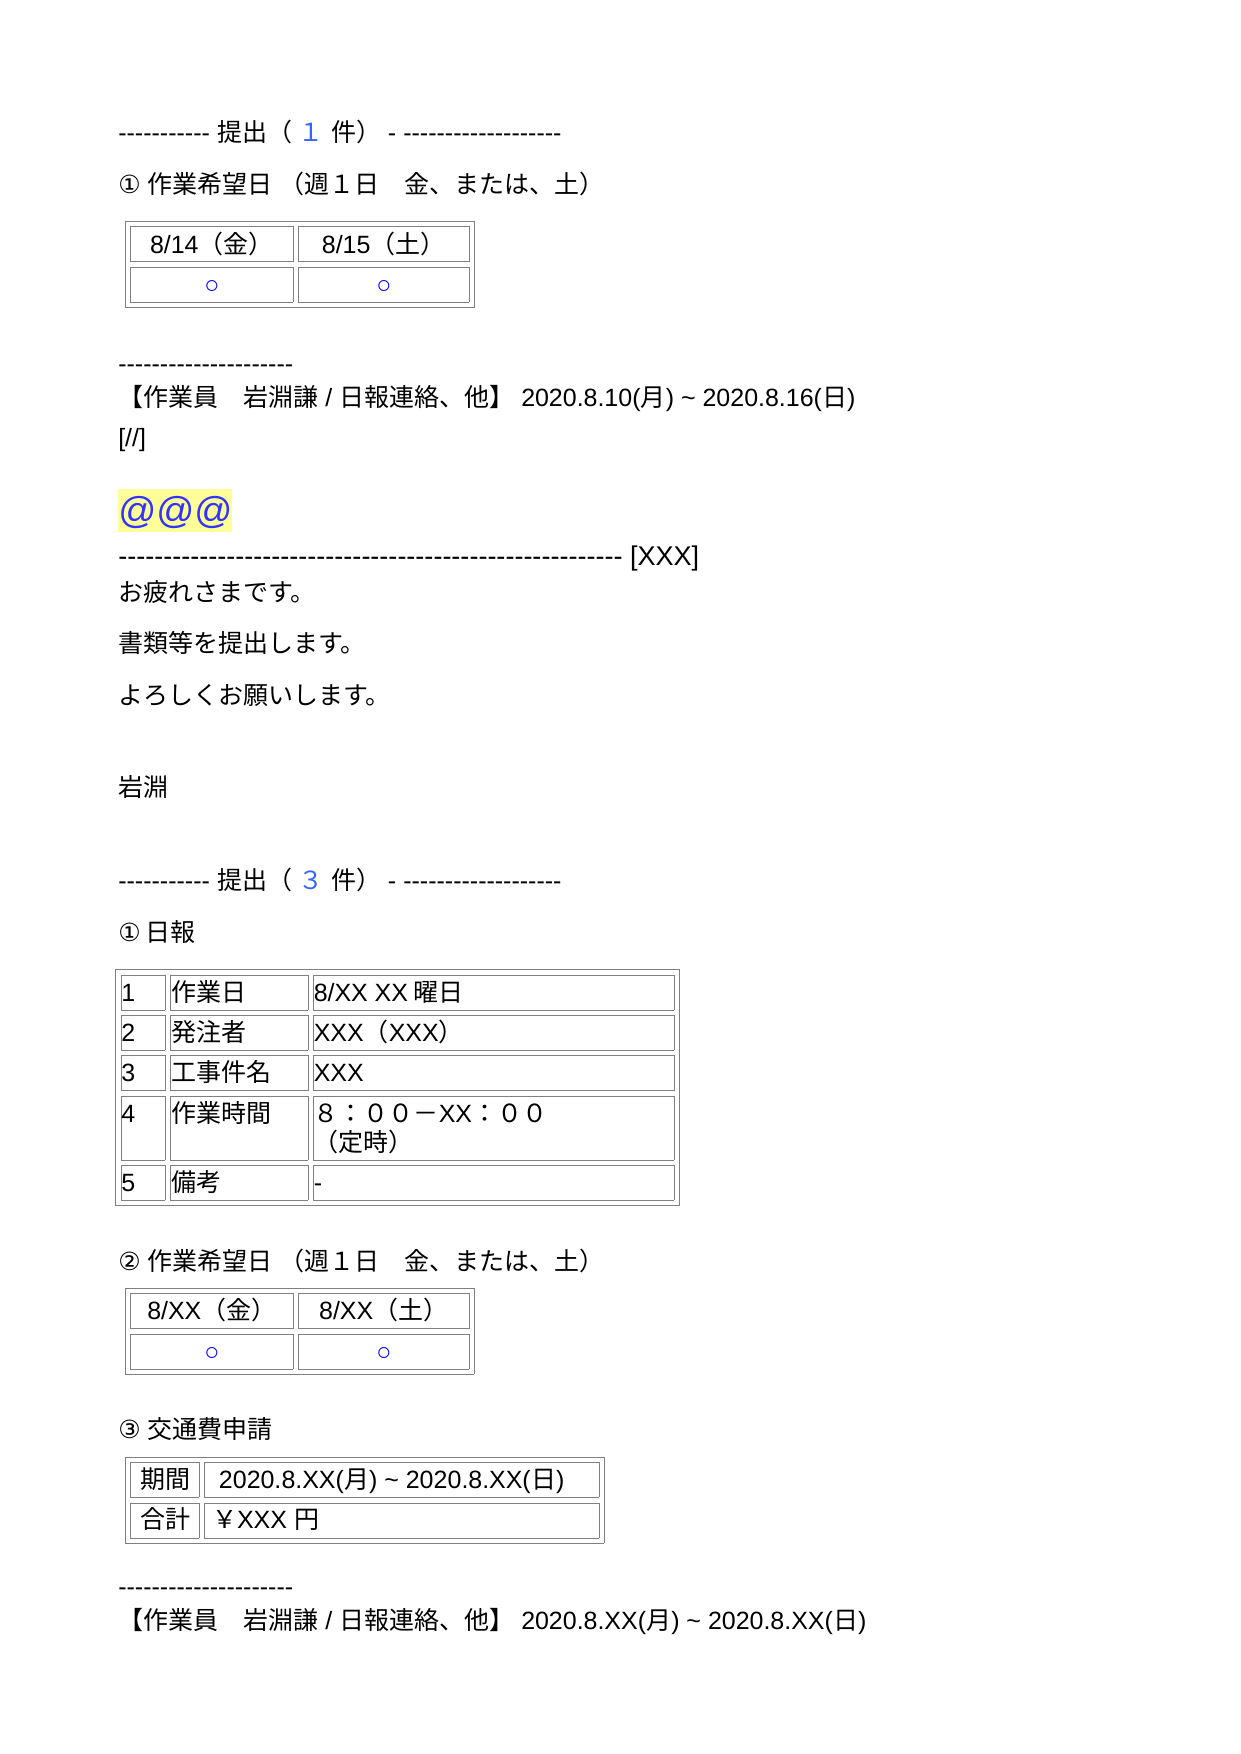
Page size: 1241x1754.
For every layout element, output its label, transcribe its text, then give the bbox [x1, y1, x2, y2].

table_cell ○ [128, 261, 296, 302]
table_cell ￥XXX 円 [202, 1497, 602, 1537]
table_cell 工事件名 [168, 1050, 310, 1090]
table_cell 3 [118, 1050, 168, 1090]
table_header 8/XX（金） [128, 1289, 296, 1328]
text [//] [118, 423, 1122, 451]
table_header 8/14（金） [128, 222, 296, 261]
table_cell XXX（XXX） [310, 1010, 677, 1050]
text 【作業員 岩淵謙 / 日報連絡、他】 2020.8.XX(月) ~ 2020.8.XX(日) [118, 1606, 1122, 1635]
text ③ 交通費申請 [118, 1415, 1122, 1444]
text -------------------------------------------------------- [XXX] [118, 540, 1122, 572]
table_cell ○ [296, 261, 471, 302]
text --------------------- [118, 1572, 1122, 1600]
text ② 作業希望日 （週１日 金、または、土） [118, 1247, 1122, 1275]
table_cell 備考 [168, 1160, 310, 1200]
text @@@ [118, 489, 1122, 532]
text ① 作業希望日 （週１日 金、または、土） [118, 169, 1122, 198]
text ①日報 [118, 918, 1122, 946]
table_cell - [314, 1166, 674, 1200]
table_cell ○ [128, 1328, 296, 1369]
table_cell ○ [296, 1328, 471, 1369]
table_cell 5 [118, 1160, 168, 1200]
table_cell 発注者 [168, 1010, 310, 1050]
table_header 8/15（土） [296, 222, 471, 261]
table_header 8/XX（土） [296, 1289, 471, 1328]
text --------------------- [118, 348, 1122, 377]
table_cell XXX [310, 1050, 677, 1090]
table_header 2020.8.XX(月) ~ 2020.8.XX(日) [202, 1458, 602, 1497]
table_header 期間 [128, 1458, 202, 1497]
text 岩淵 [118, 773, 1122, 802]
text お疲れさまです。 [118, 578, 1122, 607]
text ----------- 提出（ １ 件） - ------------------- [118, 118, 1122, 147]
table_cell - [310, 1160, 677, 1200]
table_header 作業日 [168, 970, 310, 1009]
table_cell 作業時間 [168, 1090, 310, 1159]
table_header 1 [118, 970, 168, 1009]
table_cell ８：００－XX：００ （定時） [310, 1090, 677, 1159]
table_cell 合計 [128, 1497, 202, 1537]
text 書類等を提出します。 [118, 629, 1122, 658]
table_header 8/XX XX曜日 [310, 970, 677, 1009]
text ----------- 提出（ ３ 件） - ------------------- [118, 866, 1122, 895]
table_cell 4 [118, 1090, 168, 1159]
text よろしくお願いします。 [118, 681, 1122, 709]
text 【作業員 岩淵謙 / 日報連絡、他】 2020.8.10(月) ~ 2020.8.16(日) [118, 383, 1122, 412]
table_cell 2 [118, 1010, 168, 1050]
